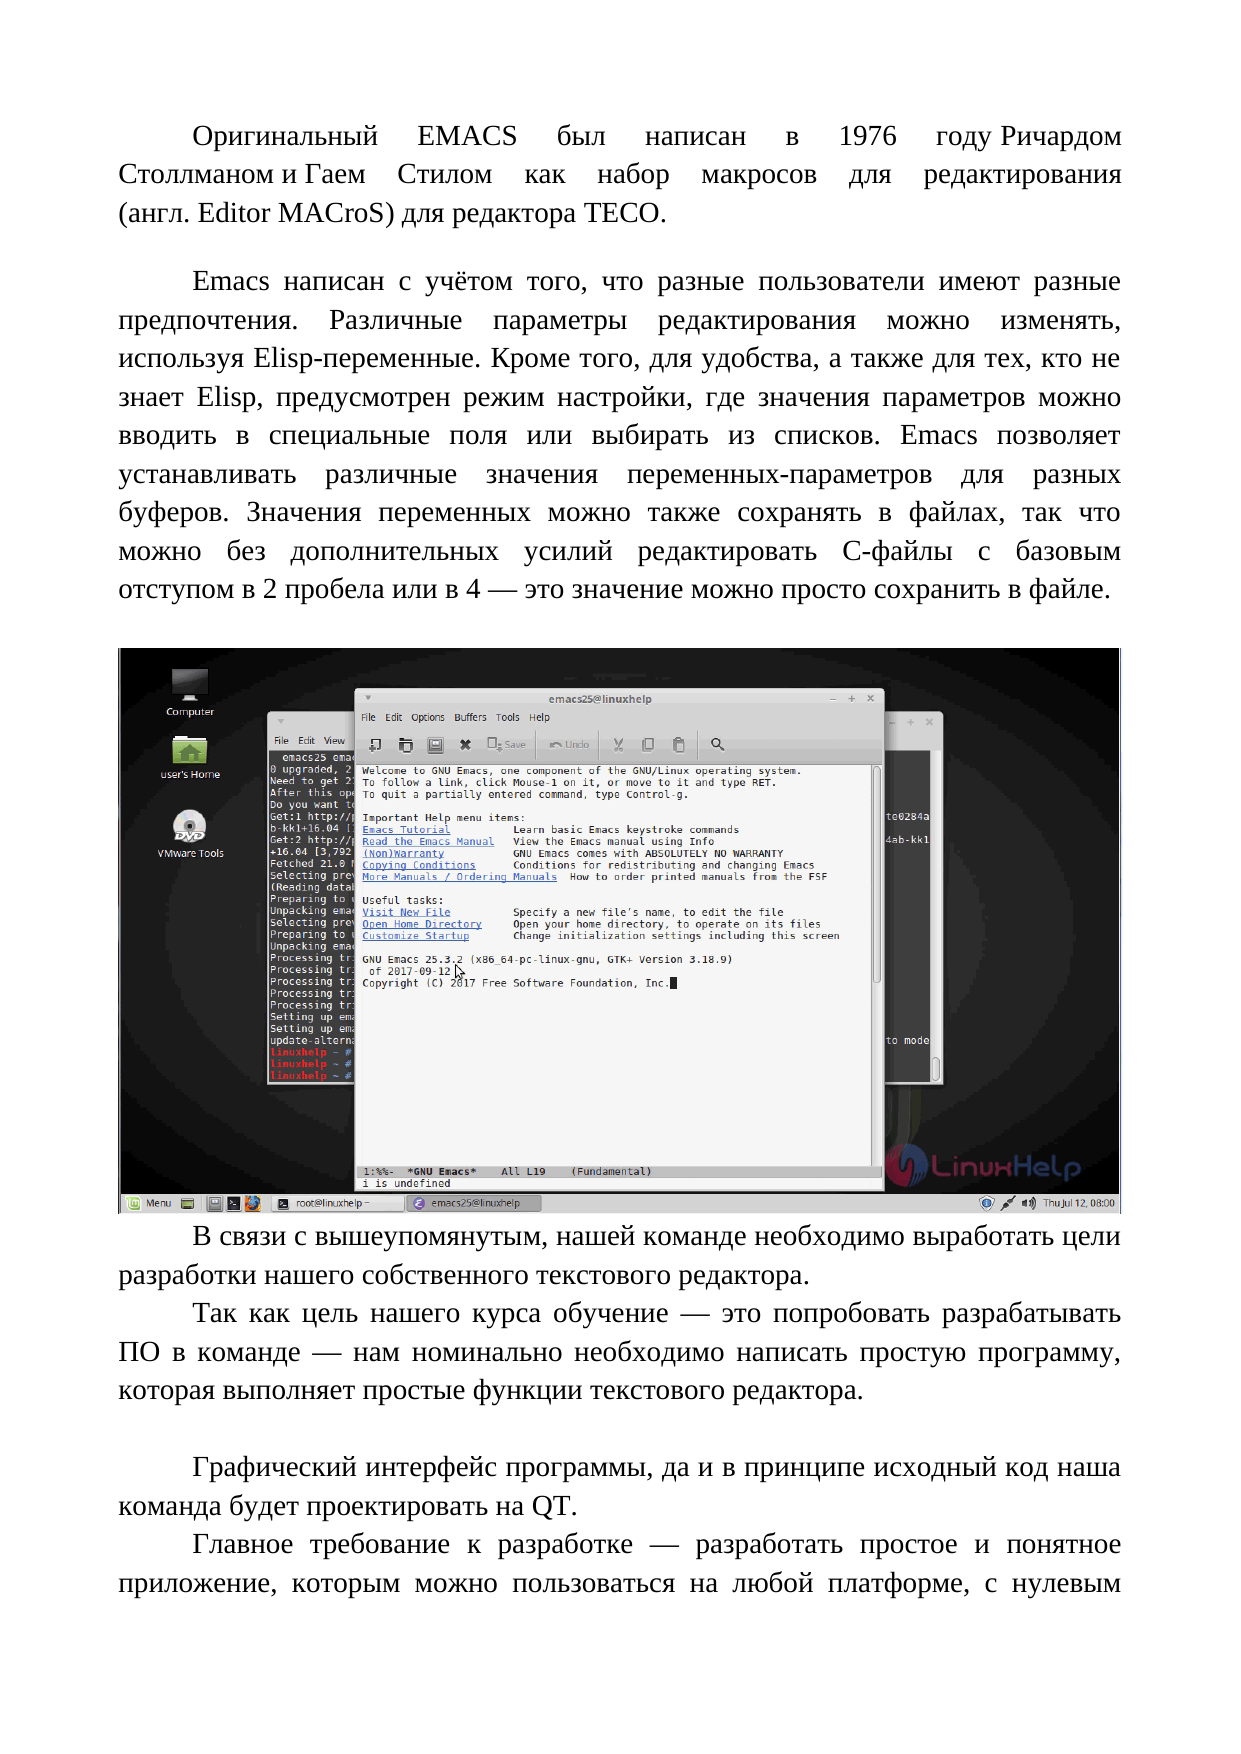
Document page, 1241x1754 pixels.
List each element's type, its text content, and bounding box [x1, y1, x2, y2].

text В связи с вышеупомянутым, нашей команде необходимо выработать цели разработки нашего собственного текстового редактора. [118, 1214, 1122, 1290]
text Так как цель нашего курса обучение — это попробовать разрабатывать ПО в команде — нам номинально необходимо написать простую программу, которая выполняет простые функции текстового редактора. [118, 1295, 1122, 1406]
picture [118, 648, 1123, 1214]
text Emacs написан с учётом того, что разные пользователи имеют разные предпочтения. Различные параметры редактирования можно изменять, используя Elisp-переменные. Кроме того, для удобства, а также для тех, кто не знает Elisp, предусмотрен режим настройки, где значения параметров можно вводить в специальные поля или выбирать из списков. Emacs позволяет устанавливать различные значения переменных-параметров для разных буферов. Значения переменных можно также сохранять в файлах, так что можно без дополнительных усилий редактировать C-файлы с базовым отступом в 2 пробела или в 4 — это значение можно просто сохранить в файле. [118, 263, 1122, 605]
text Оригинальный EMACS был написан в 1976 году Ричардом Столлманом и Гаем Стилом как набор макросов для редактирования (англ. Editor MACroS) для редактора TECO. [118, 118, 1122, 229]
text Главное требование к разработке — разработать простое и понятное приложение, которым можно пользоваться на любой платформе, с нулевым [118, 1527, 1122, 1599]
text Графический интерфейс программы, да и в принципе исходный код наша команда будет проектировать на QT. [118, 1449, 1122, 1522]
